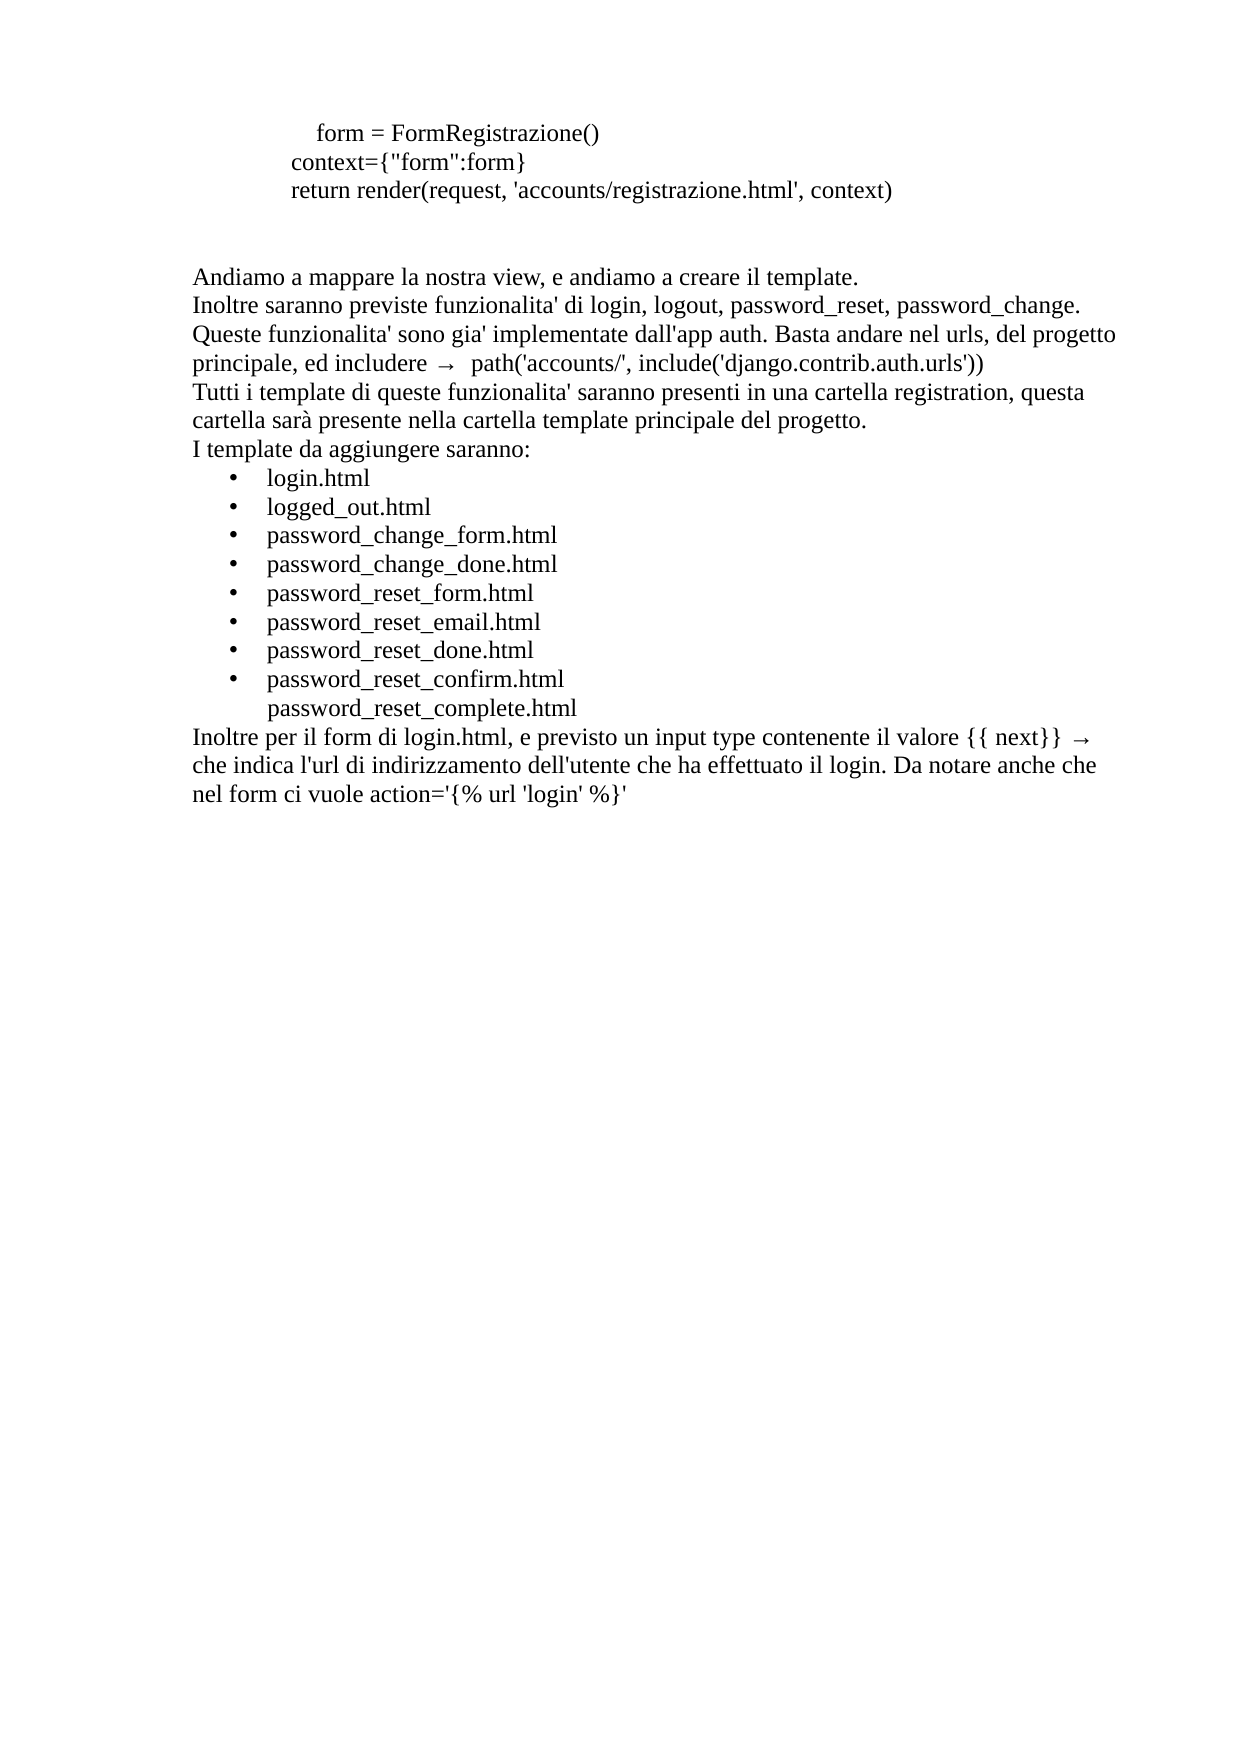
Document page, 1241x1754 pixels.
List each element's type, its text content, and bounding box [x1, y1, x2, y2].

text Inoltre saranno previste funzionalita' di login, logout, password_reset, password_change. [118, 291, 1122, 319]
list password_reset_confirm.html [229, 664, 1122, 693]
list password_change_form.html [229, 521, 1122, 549]
list password_reset_complete.html [192, 693, 1122, 722]
text Queste funzionalita' sono gia' implementate dall'app auth. Basta andare nel urls, del progetto [118, 319, 1122, 348]
list password_reset_email.html [229, 607, 1122, 636]
list login.html [229, 463, 1122, 492]
list password_reset_done.html [229, 636, 1122, 664]
text Inoltre per il form di login.html, e previsto un input type contenente il valore {{ next}} → che indica l'url di indirizzamento dell'utente che ha effettuato il login. Da notare anche che nel form ci vuole action='{% url 'login' %}' [192, 722, 1122, 808]
text form = FormRegistrazione() [266, 118, 1122, 147]
list logged_out.html [229, 492, 1122, 521]
text I template da aggiungere saranno: [192, 434, 1122, 463]
text principale, ed includere → path('accounts/', include('django.contrib.auth.urls')) [118, 348, 1122, 377]
list password_change_done.html [229, 549, 1122, 578]
text Tutti i template di queste funzionalita' saranno presenti in una cartella registration, questa cartella sarà presente nella cartella template principale del progetto. [192, 377, 1122, 434]
list password_reset_form.html [229, 578, 1122, 607]
text context={"form":form} [266, 147, 1122, 176]
text return render(request, 'accounts/registrazione.html', context) [266, 176, 1122, 204]
text Andiamo a mappare la nostra view, e andiamo a creare il template. [118, 262, 1122, 291]
